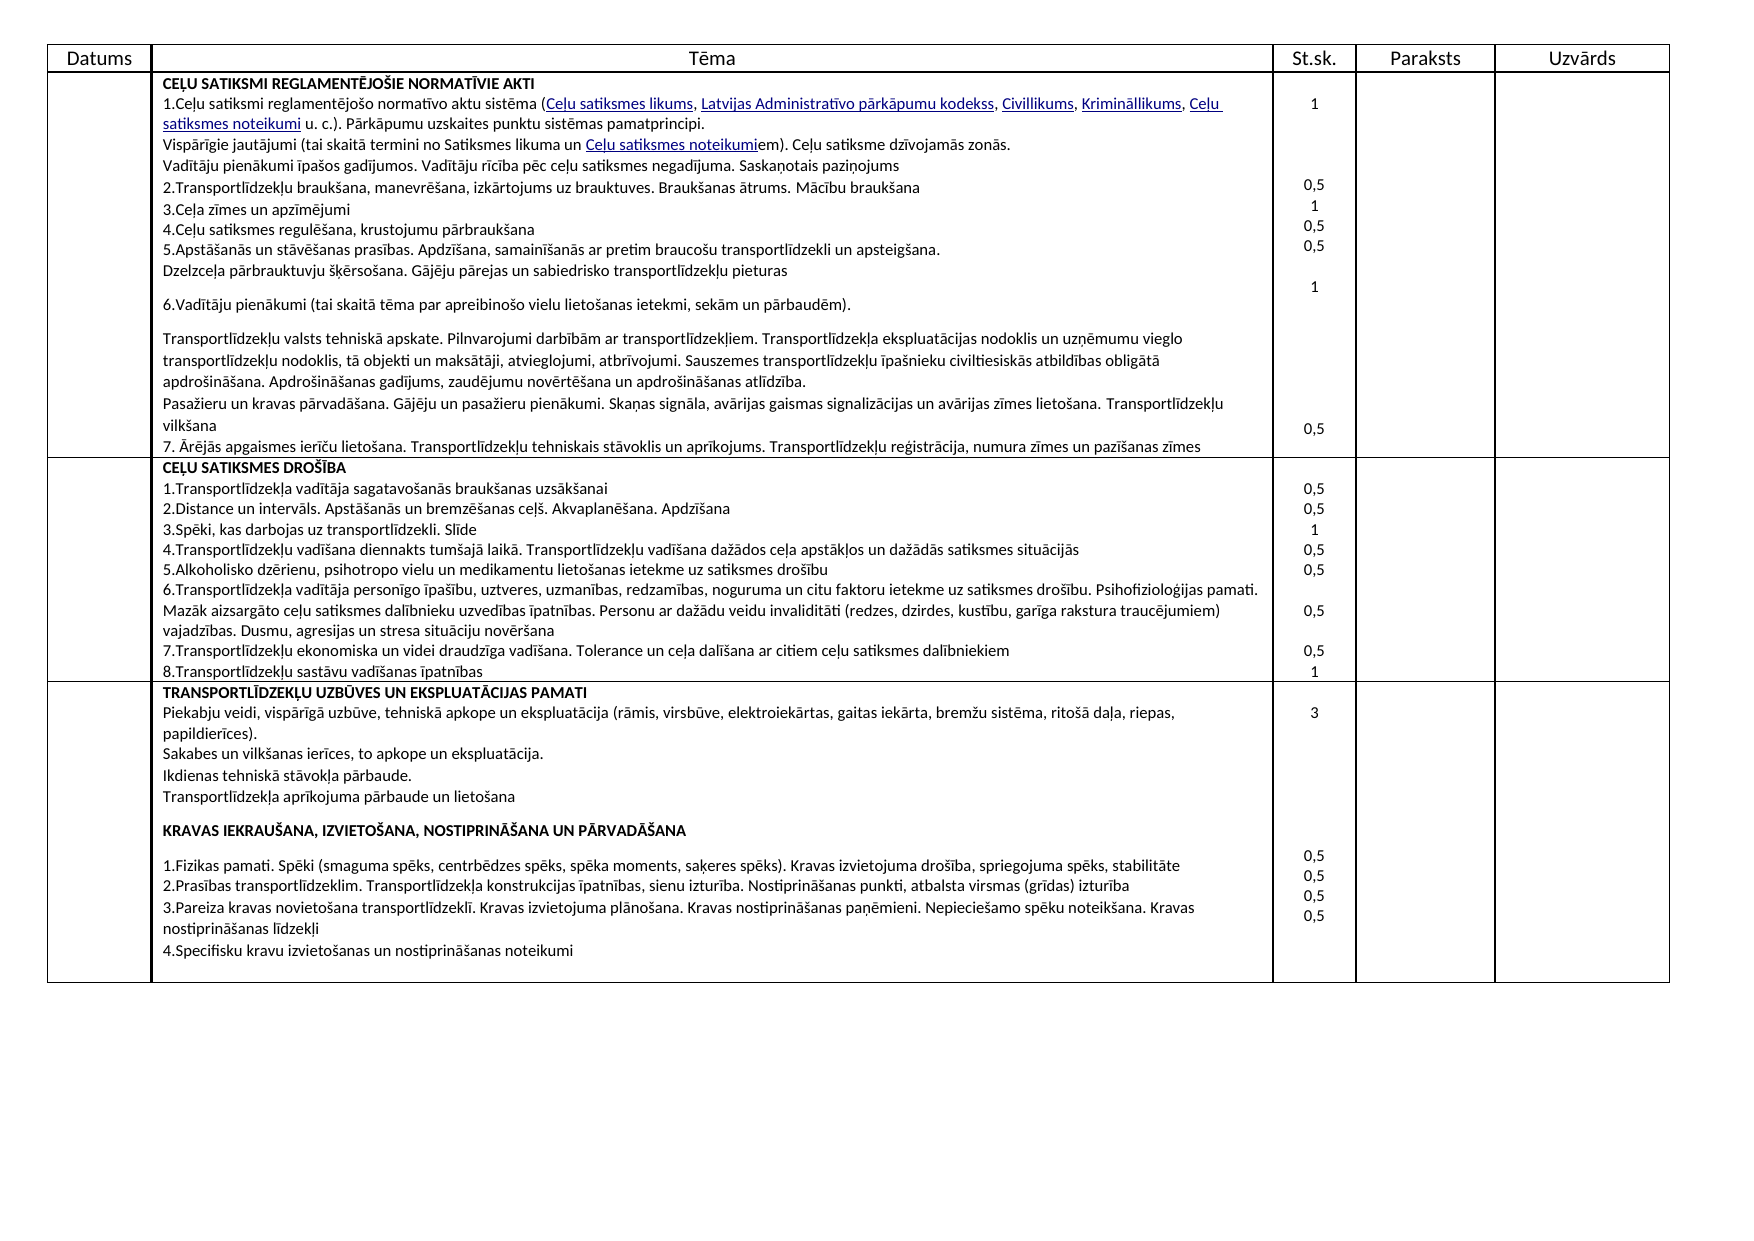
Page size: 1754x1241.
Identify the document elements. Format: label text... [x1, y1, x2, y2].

table_cell [1357, 682, 1494, 982]
table_cell [48, 682, 150, 982]
table_header St.sk. [1274, 45, 1355, 71]
table_header Paraksts [1357, 45, 1494, 71]
table_header Datums [48, 45, 150, 71]
table_header Uzvārds [1496, 45, 1669, 71]
table_cell 3 0,5 0,5 0,5 0,5 [1274, 682, 1355, 982]
table_cell [1357, 73, 1494, 457]
table_cell CEĻU SATIKSMI REGLAMENTĒJOŠIE NORMATĪVIE AKTI 1.Ceļu satiksmi reglamentējošo normatīvo aktu sistēma (Ceļu satiksmes likums, Latvijas Administratīvo pārkāpumu kodekss, Civillikums, Krimināllikums, Ceļu satiksmes noteikumi u. c.). Pārkāpumu uzskaites punktu sistēmas pamatprincipi. Vispārīgie jautājumi (tai skaitā termini no Satiksmes likuma un Ceļu satiksmes noteikumiem). Ceļu satiksme dzīvojamās zonās. Vadītāju pienākumi īpašos gadījumos. Vadītāju rīcība pēc ceļu satiksmes negadījuma. Saskaņotais paziņojums 2.Transportlīdzekļu braukšana, manevrēšana, izkārtojums uz brauktuves. Braukšanas ātrums. Mācību braukšana 3.Ceļa zīmes un apzīmējumi 4.Ceļu satiksmes regulēšana, krustojumu pārbraukšana 5.Apstāšanās un stāvēšanas prasības. Apdzīšana, samainīšanās ar pretim braucošu transportlīdzekli un apsteigšana. Dzelzceļa pārbrauktuvju šķērsošana. Gājēju pārejas un sabiedrisko transportlīdzekļu pieturas 6.Vadītāju pienākumi (tai skaitā tēma par apreibinošo vielu lietošanas ietekmi, sekām un pārbaudēm). Transportlīdzekļu valsts tehniskā apskate. Pilnvarojumi darbībām ar transportlīdzekļiem. Transportlīdzekļa ekspluatācijas nodoklis un uzņēmumu vieglo transportlīdzekļu nodoklis, tā objekti un maksātāji, atvieglojumi, atbrīvojumi. Sauszemes transportlīdzekļu īpašnieku civiltiesiskās atbildības obligātā apdrošināšana. Apdrošināšanas gadījums, zaudējumu novērtēšana un apdrošināšanas atlīdzība. Pasažieru un kravas pārvadāšana. Gājēju un pasažieru pienākumi. Skaņas signāla, avārijas gaismas signalizācijas un avārijas zīmes lietošana. Transportlīdzekļu vilkšana 7. Ārējās apgaismes ierīču lietošana. Transportlīdzekļu tehniskais stāvoklis un aprīkojums. Transportlīdzekļu reģistrācija, numura zīmes un pazīšanas zīmes [153, 73, 1272, 457]
table_cell [1496, 682, 1669, 982]
table_header Tēma [153, 45, 1272, 71]
table_cell CEĻU SATIKSMES DROŠĪBA 1.Transportlīdzekļa vadītāja sagatavošanās braukšanas uzsākšanai 2.Distance un intervāls. Apstāšanās un bremzēšanas ceļš. Akvaplanēšana. Apdzīšana 3.Spēki, kas darbojas uz transportlīdzekli. Slīde 4.Transportlīdzekļu vadīšana diennakts tumšajā laikā. Transportlīdzekļu vadīšana dažādos ceļa apstākļos un dažādās satiksmes situācijās 5.Alkoholisko dzērienu, psihotropo vielu un medikamentu lietošanas ietekme uz satiksmes drošību 6.Transportlīdzekļa vadītāja personīgo īpašību, uztveres, uzmanības, redzamības, noguruma un citu faktoru ietekme uz satiksmes drošību. Psihofizioloģijas pamati. Mazāk aizsargāto ceļu satiksmes dalībnieku uzvedības īpatnības. Personu ar dažādu veidu invaliditāti (redzes, dzirdes, kustību, garīga rakstura traucējumiem) vajadzības. Dusmu, agresijas un stresa situāciju novēršana 7.Transportlīdzekļu ekonomiska un videi draudzīga vadīšana. Tolerance un ceļa dalīšana ar citiem ceļu satiksmes dalībniekiem 8.Transportlīdzekļu sastāvu vadīšanas īpatnības [153, 458, 1272, 681]
table_cell 1 0,5 1 0,5 0,5 1 0,5 [1274, 73, 1355, 457]
table_cell 0,5 0,5 1 0,5 0,5 0,5 0,5 1 [1274, 458, 1355, 681]
table_cell [48, 458, 150, 681]
table_cell TRANSPORTLĪDZEKĻU UZBŪVES UN EKSPLUATĀCIJAS PAMATI Piekabju veidi, vispārīgā uzbūve, tehniskā apkope un ekspluatācija (rāmis, virsbūve, elektroiekārtas, gaitas iekārta, bremžu sistēma, ritošā daļa, riepas, papildierīces). Sakabes un vilkšanas ierīces, to apkope un ekspluatācija. Ikdienas tehniskā stāvokļa pārbaude. Transportlīdzekļa aprīkojuma pārbaude un lietošana KRAVAS IEKRAUŠANA, IZVIETOŠANA, NOSTIPRINĀŠANA UN PĀRVADĀŠANA 1.Fizikas pamati. Spēki (smaguma spēks, centrbēdzes spēks, spēka moments, saķeres spēks). Kravas izvietojuma drošība, spriegojuma spēks, stabilitāte 2.Prasības transportlīdzeklim. Transportlīdzekļa konstrukcijas īpatnības, sienu izturība. Nostiprināšanas punkti, atbalsta virsmas (grīdas) izturība 3.Pareiza kravas novietošana transportlīdzeklī. Kravas izvietojuma plānošana. Kravas nostiprināšanas paņēmieni. Nepieciešamo spēku noteikšana. Kravas nostiprināšanas līdzekļi 4.Specifisku kravu izvietošanas un nostiprināšanas noteikumi [153, 682, 1272, 982]
table_cell [48, 73, 150, 457]
table_cell [1496, 458, 1669, 681]
table_cell [1357, 458, 1494, 681]
table_cell [1496, 73, 1669, 457]
